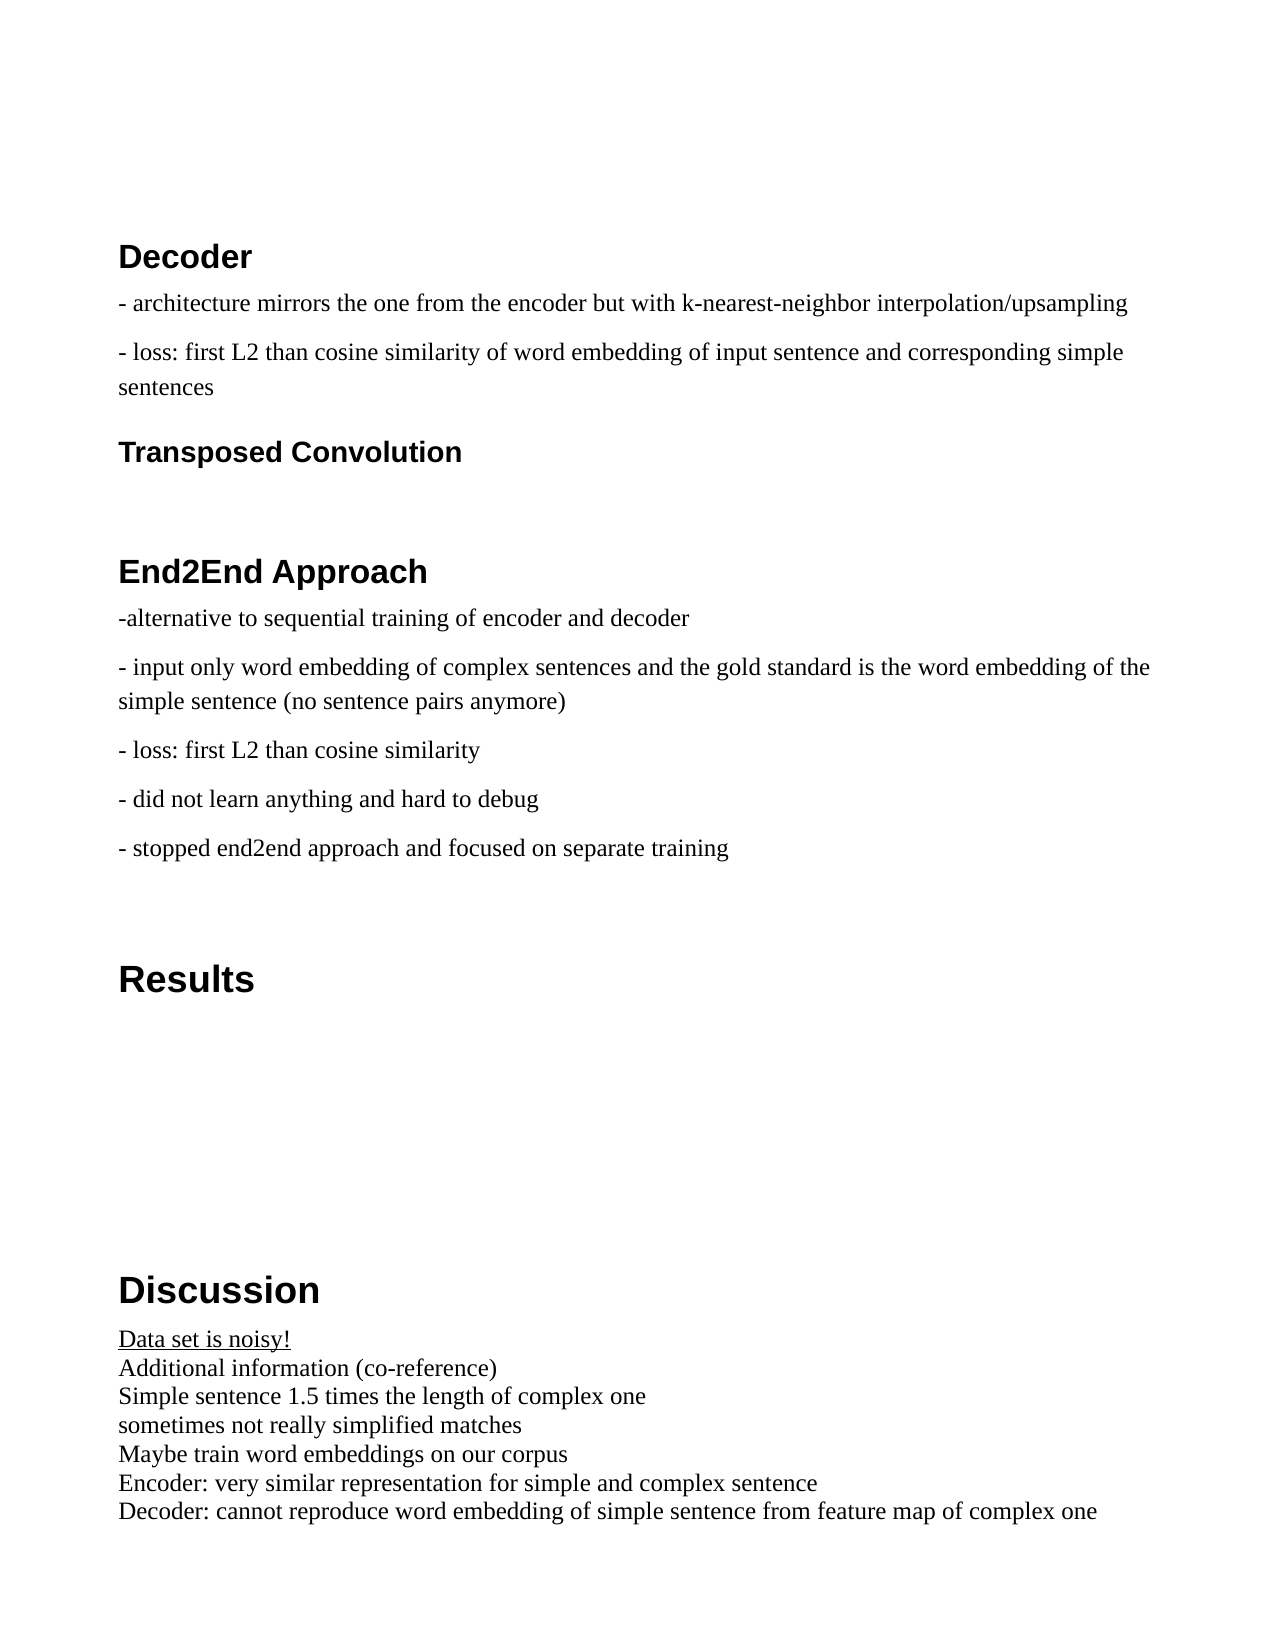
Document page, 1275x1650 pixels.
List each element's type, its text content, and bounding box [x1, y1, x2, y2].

text - did not learn anything and hard to debug [118, 784, 1157, 813]
subtitle Decoder [118, 237, 1157, 276]
text - architecture mirrors the one from the encoder but with k-nearest-neighbor interpolation/upsampling [118, 288, 1157, 317]
subtitle Transposed Convolution [118, 435, 1157, 469]
text Encoder: very similar representation for simple and complex sentence [118, 1468, 1157, 1496]
text - loss: first L2 than cosine similarity [118, 735, 1157, 764]
text Simple sentence 1.5 times the length of complex one [118, 1381, 1157, 1410]
text -alternative to sequential training of encoder and decoder [118, 603, 1157, 631]
text - loss: first L2 than cosine similarity of word embedding of input sentence and corresponding simple sentences [118, 337, 1157, 401]
text Additional information (co-reference) [118, 1353, 1157, 1381]
subtitle Results [118, 957, 1157, 1000]
subtitle End2End Approach [118, 552, 1157, 590]
text sometimes not really simplified matches [118, 1410, 1157, 1439]
text Data set is noisy! [118, 1324, 1157, 1353]
text - input only word embedding of complex sentences and the gold standard is the word embedding of the simple sentence (no sentence pairs anymore) [118, 652, 1157, 715]
subtitle Discussion [118, 1268, 1157, 1311]
text Decoder: cannot reproduce word embedding of simple sentence from feature map of complex one [118, 1496, 1157, 1525]
text Maybe train word embeddings on our corpus [118, 1439, 1157, 1468]
text - stopped end2end approach and focused on separate training [118, 833, 1157, 862]
